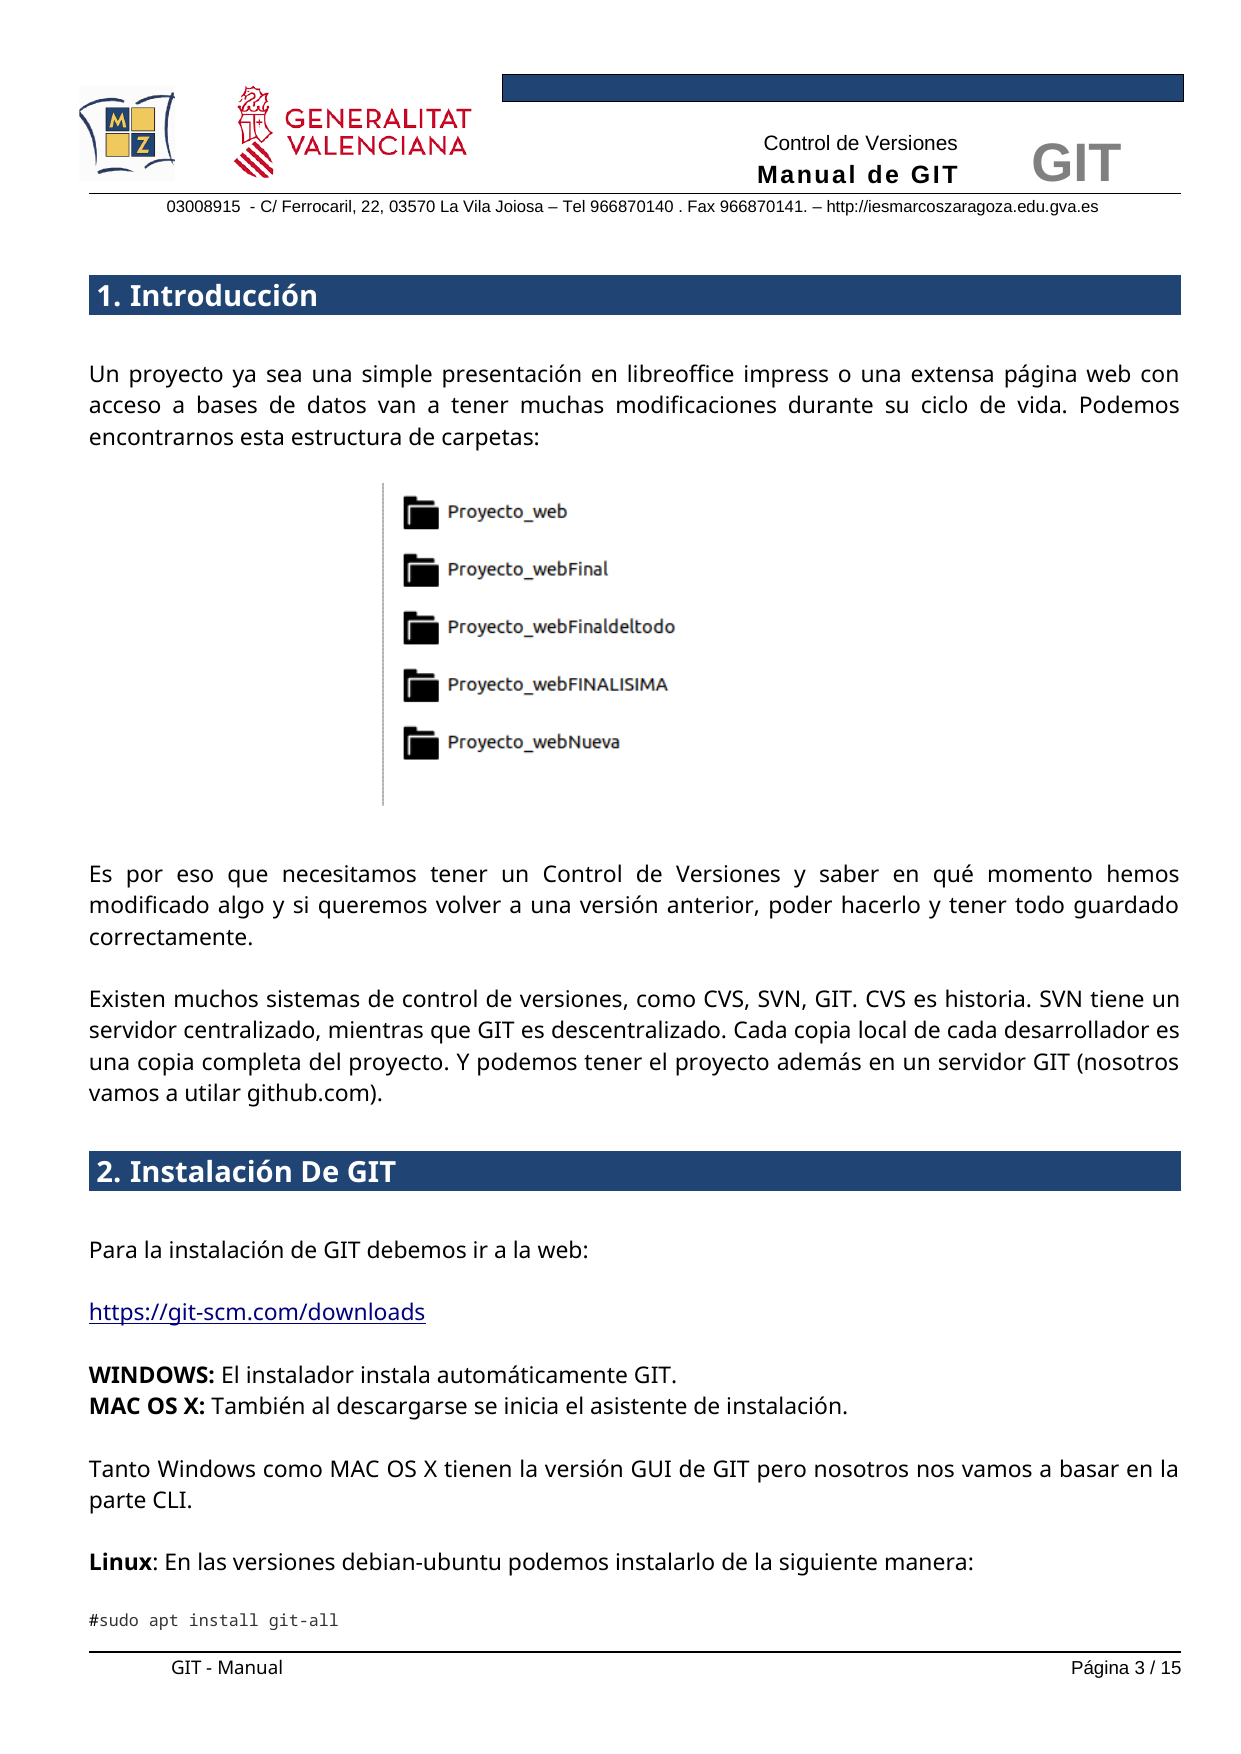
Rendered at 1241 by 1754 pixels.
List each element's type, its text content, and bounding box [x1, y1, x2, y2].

text MAC OS X: También al descargarse se inicia el asistente de instalación. [89, 1390, 1181, 1421]
text https://git-scm.com/downloads [89, 1296, 1181, 1328]
text WINDOWS: El instalador instala automáticamente GIT. [89, 1359, 1181, 1390]
text #sudo apt install git-all [89, 1609, 1181, 1632]
picture [219, 80, 485, 183]
text Tanto Windows como MAC OS X tienen la versión GUI de GIT pero nosotros nos vamos a basar en la parte CLI. [89, 1453, 1181, 1515]
text Linux: En las versiones debian-ubuntu podemos instalarlo de la siguiente manera: [89, 1546, 1181, 1578]
subtitle Introducción [89, 275, 1181, 315]
text Existen muchos sistemas de control de versiones, como CVS, SVN, GIT. CVS es historia. SVN tiene un servidor centralizado, mientras que GIT es descentralizado. Cada copia local de cada desarrollador es una copia completa del proyecto. Y podemos tener el proyecto además en un servidor GIT (nosotros vamos a utilar github.com). [89, 983, 1181, 1108]
text Para la instalación de GIT debemos ir a la web: [89, 1234, 1181, 1265]
text Un proyecto ya sea una simple presentación en libreoffice impress o una extensa página web con acceso a bases de datos van a tener muchas modificaciones durante su ciclo de vida. Podemos encontrarnos esta estructura de carpetas: [89, 358, 1181, 452]
subtitle Instalación de GIT [89, 1151, 1181, 1191]
text Es por eso que necesitamos tener un Control de Versiones y saber en qué momento hemos modificado algo y si queremos volver a una versión anterior, poder hacerlo y tener todo guardado correctamente. [89, 858, 1181, 952]
picture [375, 483, 825, 806]
picture [79, 85, 175, 181]
